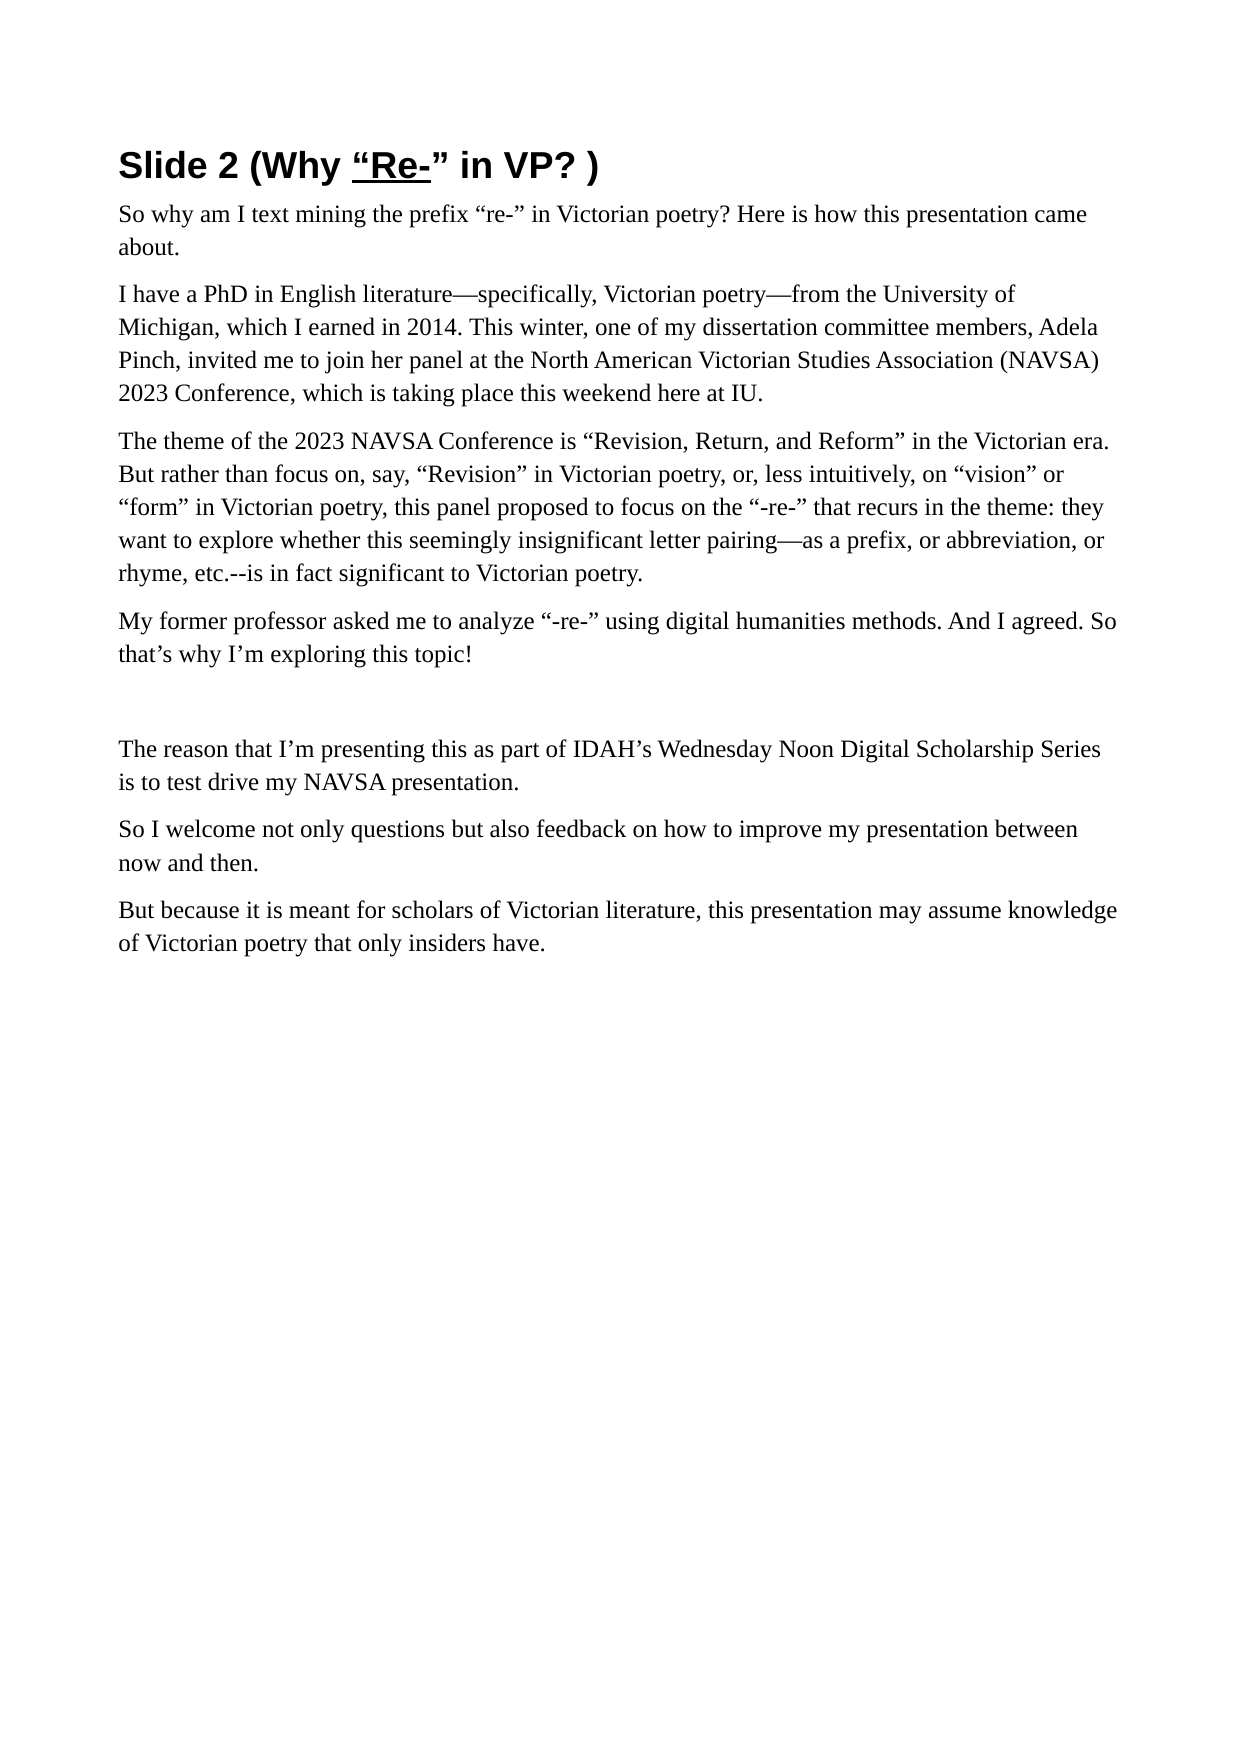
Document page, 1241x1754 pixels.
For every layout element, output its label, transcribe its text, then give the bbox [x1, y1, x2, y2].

text I have a PhD in English literature—specifically, Victorian poetry—from the University of Michigan, which I earned in 2014. This winter, one of my dissertation committee members, Adela Pinch, invited me to join her panel at the North American Victorian Studies Association (NAVSA) 2023 Conference, which is taking place this weekend here at IU. [118, 279, 1122, 407]
subtitle Slide 2 (Why “Re-” in VP? ) [118, 143, 1122, 186]
text The reason that I’m presenting this as part of IDAH’s Wednesday Noon Digital Scholarship Series is to test drive my NAVSA presentation. [118, 734, 1122, 796]
text So why am I text mining the prefix “re-” in Victorian poetry? Here is how this presentation came about. [118, 199, 1122, 261]
text So I welcome not only questions but also feedback on how to improve my presentation between now and then. [118, 814, 1122, 876]
text My former professor asked me to analyze “-re-” using digital humanities methods. And I agreed. So that’s why I’m exploring this topic! [118, 606, 1122, 667]
text The theme of the 2023 NAVSA Conference is “Revision, Return, and Reform” in the Victorian era. But rather than focus on, say, “Revision” in Victorian poetry, or, less intuitively, on “vision” or “form” in Victorian poetry, this panel proposed to focus on the “-re-” that recurs in the theme: they want to explore whether this seemingly insignificant letter pairing—as a prefix, or abbreviation, or rhyme, etc.--is in fact significant to Victorian poetry. [118, 426, 1122, 587]
text But because it is meant for scholars of Victorian literature, this presentation may assume knowledge of Victorian poetry that only insiders have. [118, 895, 1122, 957]
